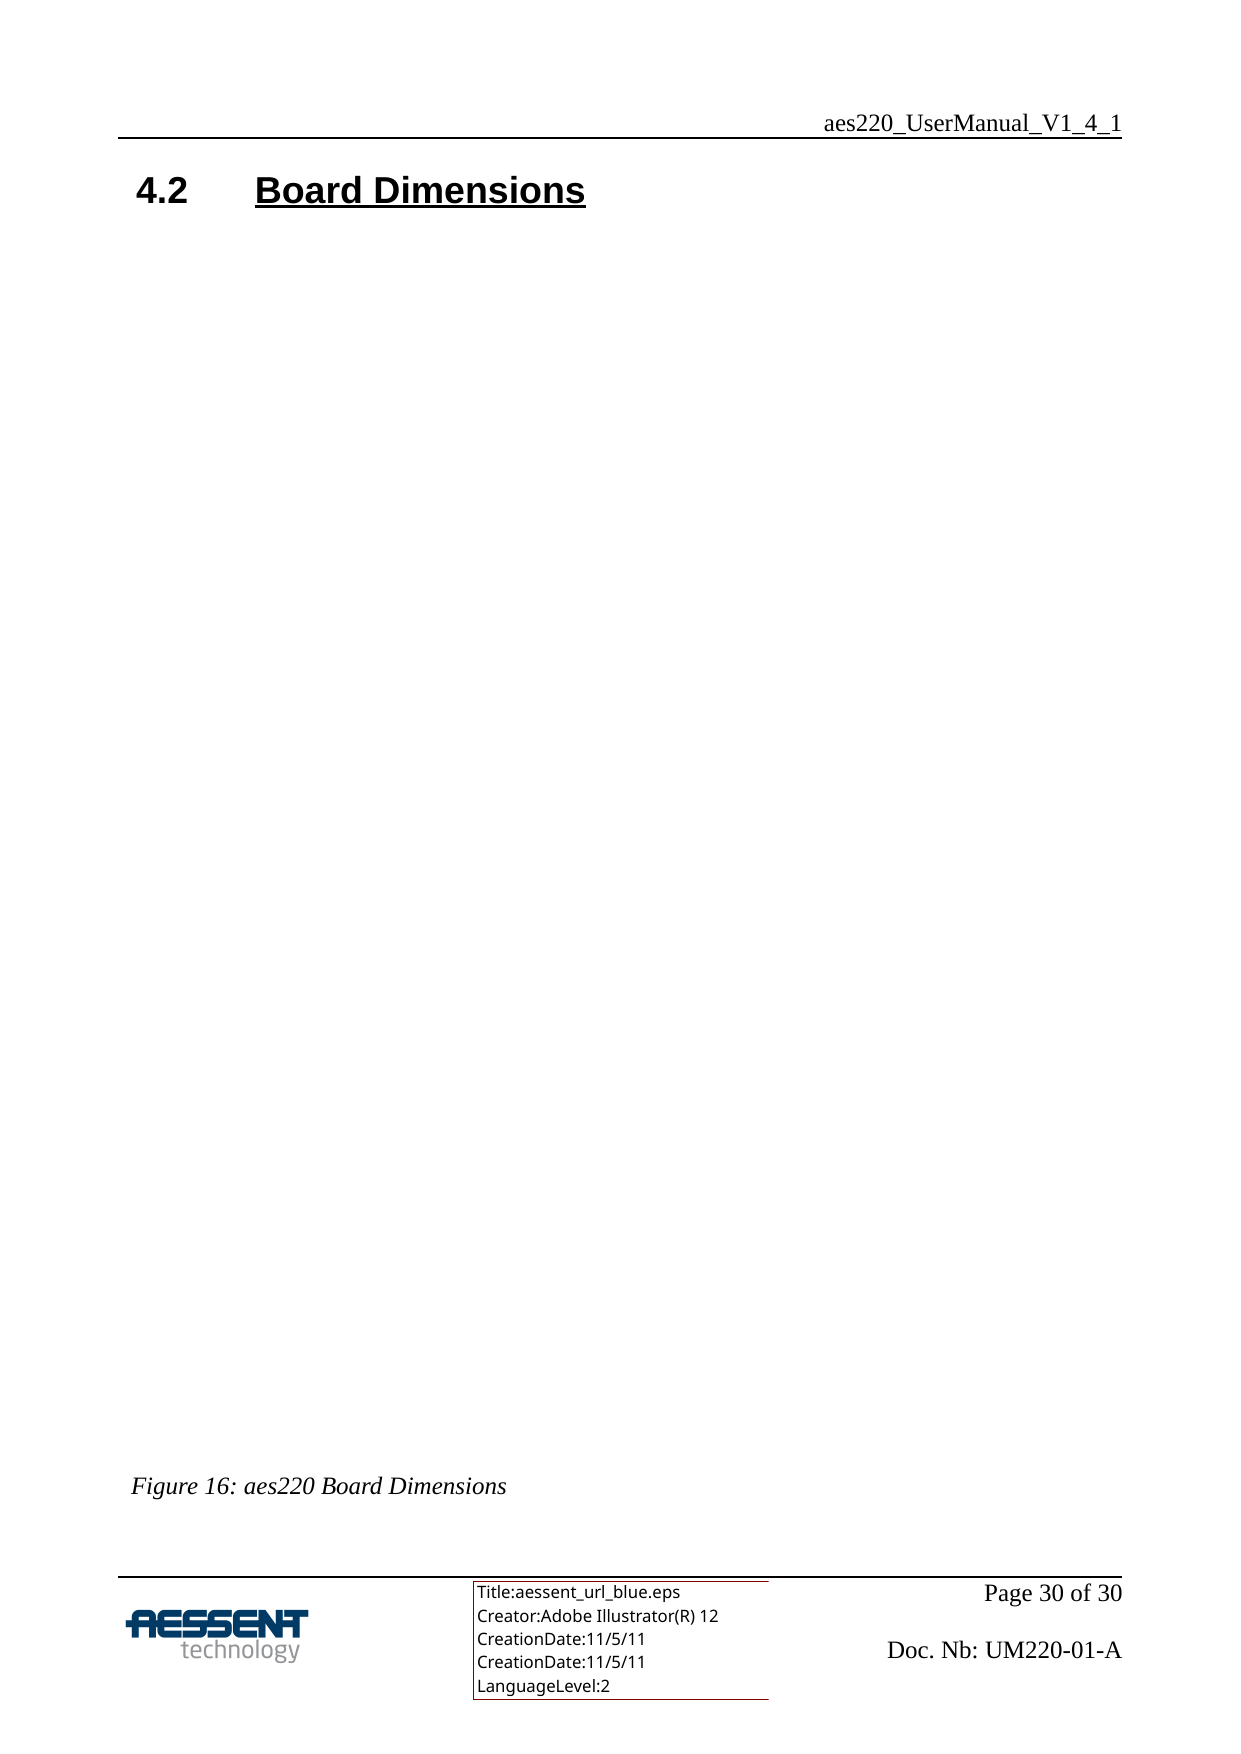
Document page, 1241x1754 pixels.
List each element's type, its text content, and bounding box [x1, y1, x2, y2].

text Figure 16: aes220 Board Dimensions [131, 288, 1109, 1499]
picture [117, 1603, 317, 1670]
subtitle Board Dimensions [136, 168, 1122, 211]
